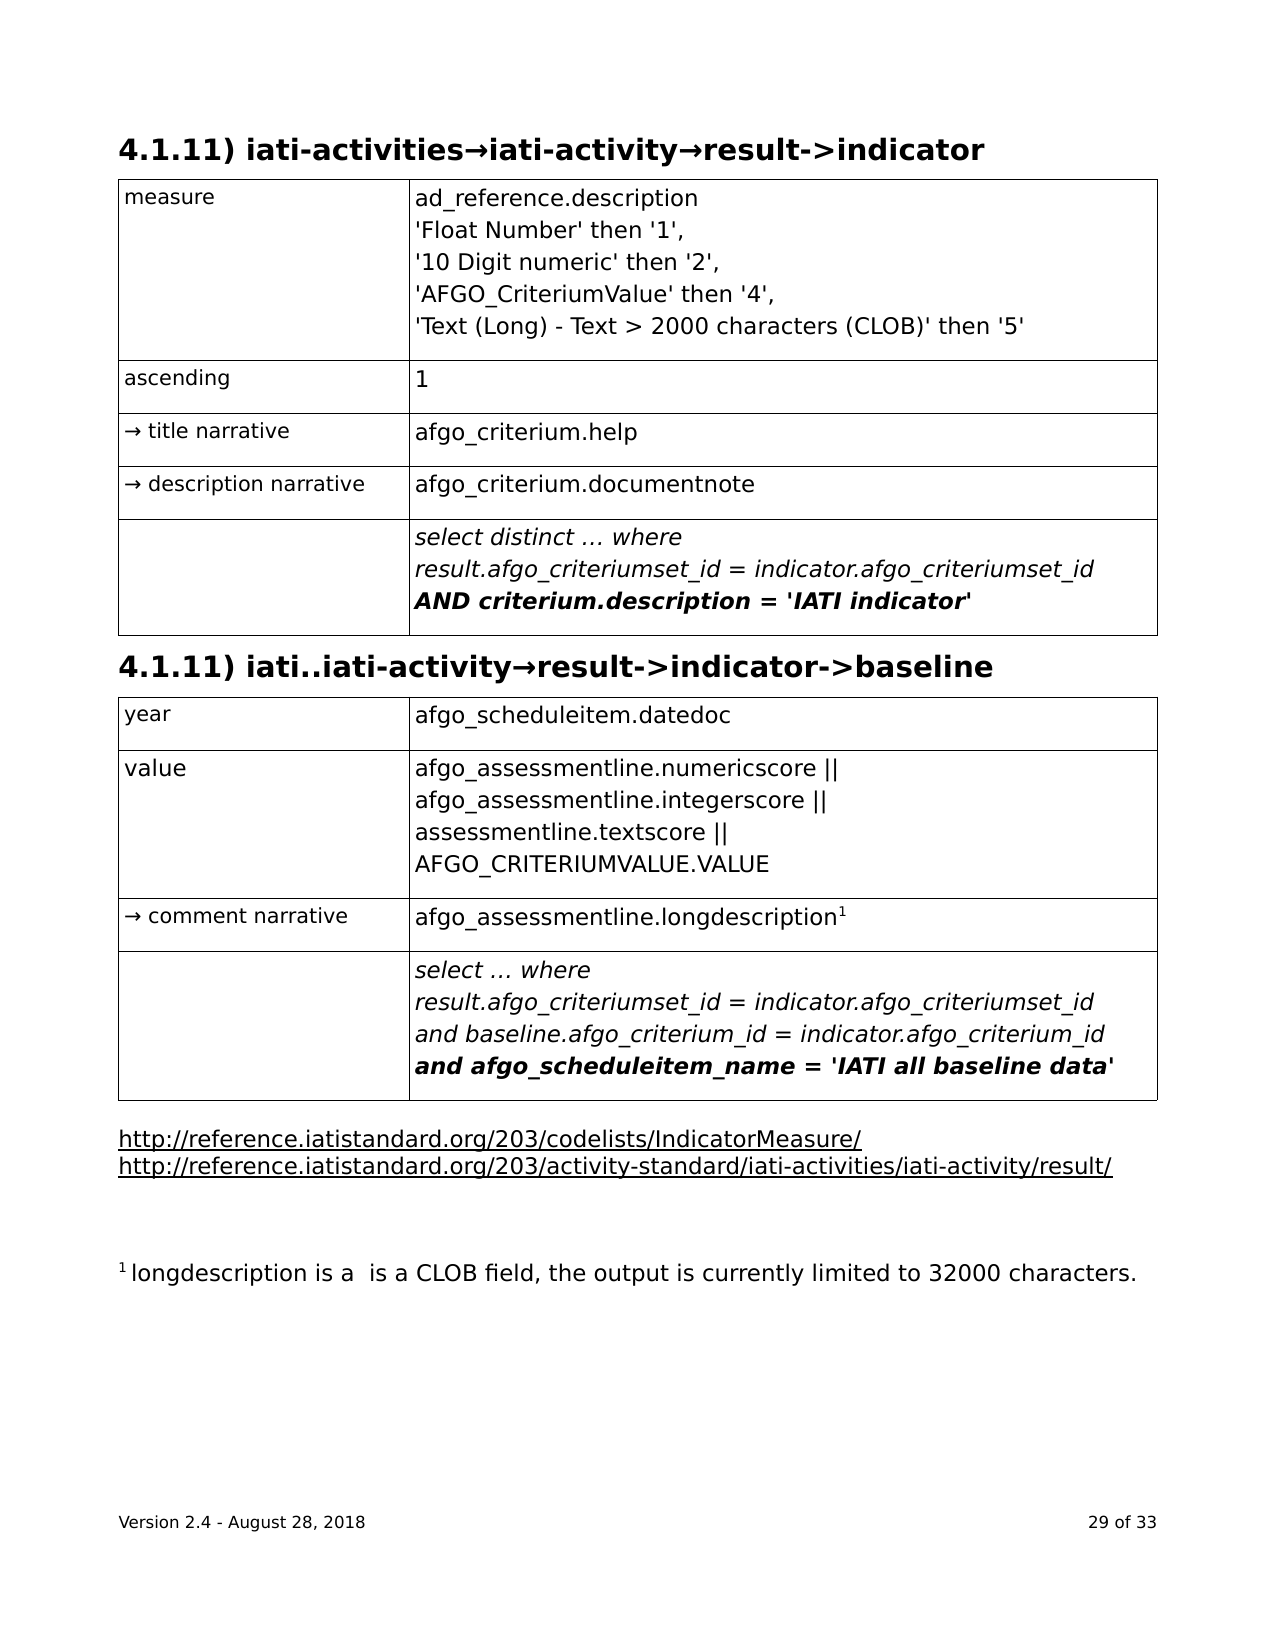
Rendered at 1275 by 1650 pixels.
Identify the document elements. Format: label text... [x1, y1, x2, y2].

subtitle 4.1.11) iati-activities→iati-activity→result->indicator [118, 133, 1157, 167]
text http://reference.iatistandard.org/203/codelists/IndicatorMeasure/ http://reference.iatistandard.org/203/activity-standard/iati-activities/iati-activity/result/ [118, 1127, 1157, 1207]
table_header ad_reference.description 'Float Number' then '1', '10 Digit numeric' then '2', 'AFGO_CriteriumValue' then '4', 'Text (Long) - Text > 2000 characters (CLOB)' then '5' [410, 180, 1157, 360]
table_cell → comment narrative [119, 899, 409, 951]
table_cell → description narrative [119, 467, 409, 518]
table_cell afgo_assessmentline.longdescription1 [410, 899, 1157, 951]
table_cell select … where result.afgo_criteriumset_id = indicator.afgo_criteriumset_id and baseline.afgo_criterium_id = indicator.afgo_criterium_id and afgo_scheduleitem_name = 'IATI all baseline data' [410, 952, 1157, 1100]
table_cell [119, 520, 409, 635]
table_cell → title narrative [119, 414, 409, 466]
table_cell [119, 952, 409, 1100]
table_cell afgo_criterium.help [410, 414, 1157, 466]
subtitle 4.1.11) iati..iati-activity→result->indicator->baseline [118, 650, 1157, 684]
table_cell select distinct … where result.afgo_criteriumset_id = indicator.afgo_criteriumset_id AND criterium.description = 'IATI indicator' [410, 520, 1157, 635]
table_header measure [119, 180, 409, 360]
table_cell ascending [119, 361, 409, 413]
table_cell afgo_assessmentline.numericscore || afgo_assessmentline.integerscore || assessmentline.textscore || AFGO_CRITERIUMVALUE.VALUE [410, 751, 1157, 898]
table_cell 1 [410, 361, 1157, 413]
table_header afgo_scheduleitem.datedoc [410, 698, 1157, 749]
table_header year [119, 698, 409, 749]
table_cell value [119, 751, 409, 898]
text 1 longdescription is a is a CLOB field, the output is currently limited to 32000 characters. [118, 1260, 1157, 1287]
table_cell afgo_criterium.documentnote [410, 467, 1157, 518]
